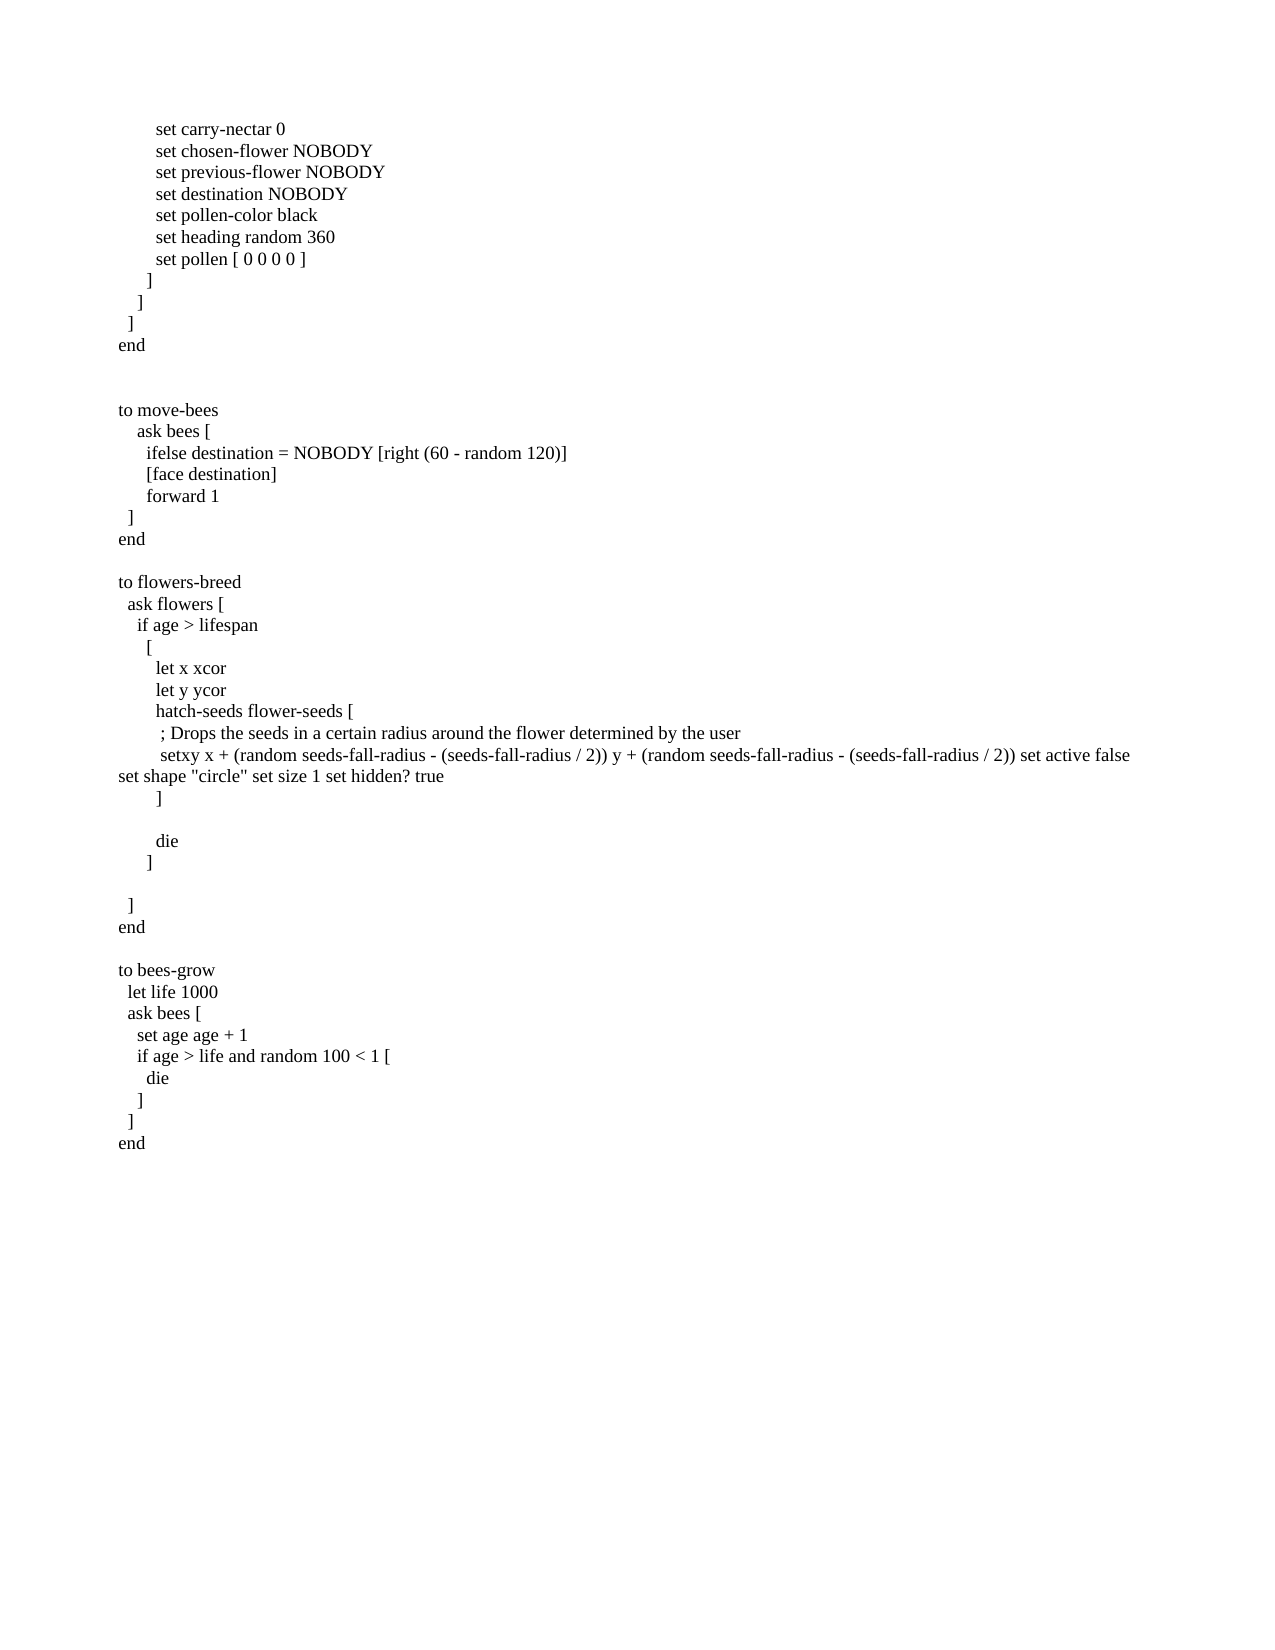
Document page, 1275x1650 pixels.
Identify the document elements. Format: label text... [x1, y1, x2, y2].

text ] [118, 312, 1157, 334]
text let x xcor [118, 657, 1157, 679]
text end [118, 1132, 1157, 1153]
text ] [118, 506, 1157, 528]
text ] [118, 894, 1157, 916]
text set age age + 1 [118, 1024, 1157, 1045]
text to move-bees [118, 398, 1157, 420]
text forward 1 [118, 485, 1157, 506]
text hatch-seeds flower-seeds [ [118, 700, 1157, 722]
text ask bees [ [118, 420, 1157, 442]
text ask flowers [ [118, 592, 1157, 614]
text set pollen-color black [118, 204, 1157, 226]
text die [118, 830, 1157, 851]
text end [118, 528, 1157, 549]
text set pollen [ 0 0 0 0 ] [118, 247, 1157, 269]
text ; Drops the seeds in a certain radius around the flower determined by the user [118, 722, 1157, 743]
text set chosen-flower NOBODY [118, 140, 1157, 161]
text ifelse destination = NOBODY [right (60 - random 120)] [118, 442, 1157, 463]
text set heading random 360 [118, 226, 1157, 247]
text setxy x + (random seeds-fall-radius - (seeds-fall-radius / 2)) y + (random seeds-fall-radius - (seeds-fall-radius / 2)) set active false set shape "circle" set size 1 set hidden? true [118, 743, 1157, 787]
text to bees-grow [118, 959, 1157, 981]
text [face destination] [118, 463, 1157, 485]
text ] [118, 1088, 1157, 1110]
text ] [118, 269, 1157, 291]
text ] [118, 851, 1157, 873]
text to flowers-breed [118, 571, 1157, 592]
text if age > life and random 100 < 1 [ [118, 1045, 1157, 1067]
text set carry-nectar 0 [118, 118, 1157, 140]
text set previous-flower NOBODY [118, 161, 1157, 183]
text ] [118, 787, 1157, 808]
text end [118, 334, 1157, 355]
text ask bees [ [118, 1002, 1157, 1024]
text ] [118, 291, 1157, 312]
text [ [118, 636, 1157, 657]
text let y ycor [118, 679, 1157, 700]
text ] [118, 1110, 1157, 1132]
text if age > lifespan [118, 614, 1157, 636]
text set destination NOBODY [118, 183, 1157, 204]
text let life 1000 [118, 981, 1157, 1002]
text die [118, 1067, 1157, 1088]
text end [118, 916, 1157, 937]
